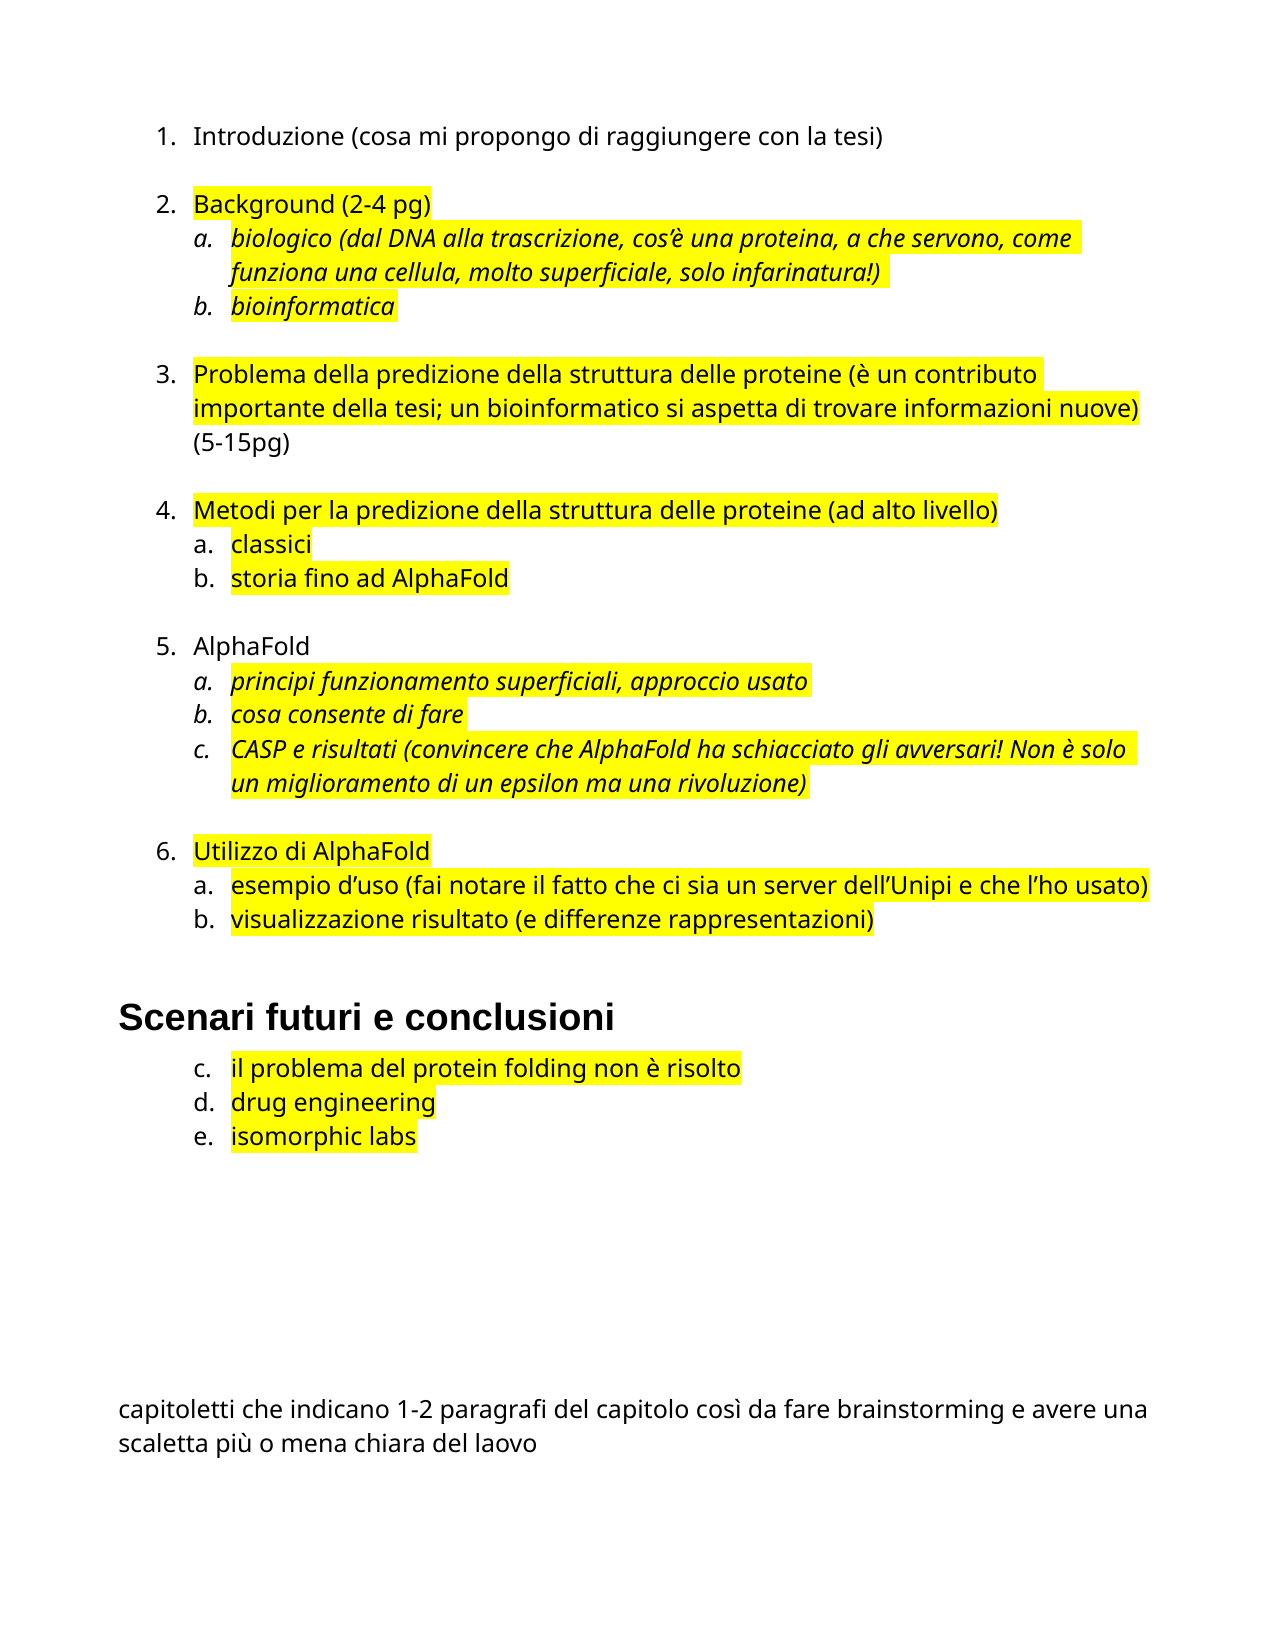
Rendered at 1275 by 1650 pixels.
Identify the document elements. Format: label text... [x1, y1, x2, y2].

list principi funzionamento superficiali, approccio usato [193, 663, 1157, 697]
list bioinformatica [193, 288, 1157, 322]
list cosa consente di fare [193, 697, 1157, 731]
text capitoletti che indicano 1-2 paragrafi del capitolo così da fare brainstorming e avere una scaletta più o mena chiara del laovo [118, 1391, 1157, 1459]
list Utilizzo di AlphaFold [156, 833, 1157, 867]
list biologico (dal DNA alla trascrizione, cos’è una proteina, a che servono, come funziona una cellula, molto superficiale, solo infarinatura!) [193, 220, 1157, 288]
list Metodi per la predizione della struttura delle proteine (ad alto livello) [156, 493, 1157, 527]
list isomorphic labs [193, 1119, 1157, 1153]
subtitle Scenari futuri e conclusioni [118, 995, 1157, 1038]
list Background (2-4 pg) [156, 186, 1157, 220]
list storia fino ad AlphaFold [193, 561, 1157, 595]
list il problema del protein folding non è risolto [193, 1051, 1157, 1085]
list drug engineering [193, 1085, 1157, 1119]
list classici [193, 527, 1157, 561]
list Problema della predizione della struttura delle proteine (è un contributo importante della tesi; un bioinformatico si aspetta di trovare informazioni nuove) (5-15pg) [156, 357, 1157, 459]
list visualizzazione risultato (e differenze rappresentazioni) [193, 902, 1157, 936]
list Introduzione (cosa mi propongo di raggiungere con la tesi) [156, 118, 1157, 152]
list AlphaFold [156, 629, 1157, 663]
list esempio d’uso (fai notare il fatto che ci sia un server dell’Unipi e che l’ho usato) [193, 867, 1157, 902]
list CASP e risultati (convincere che AlphaFold ha schiacciato gli avversari! Non è solo un miglioramento di un epsilon ma una rivoluzione) [193, 731, 1157, 799]
